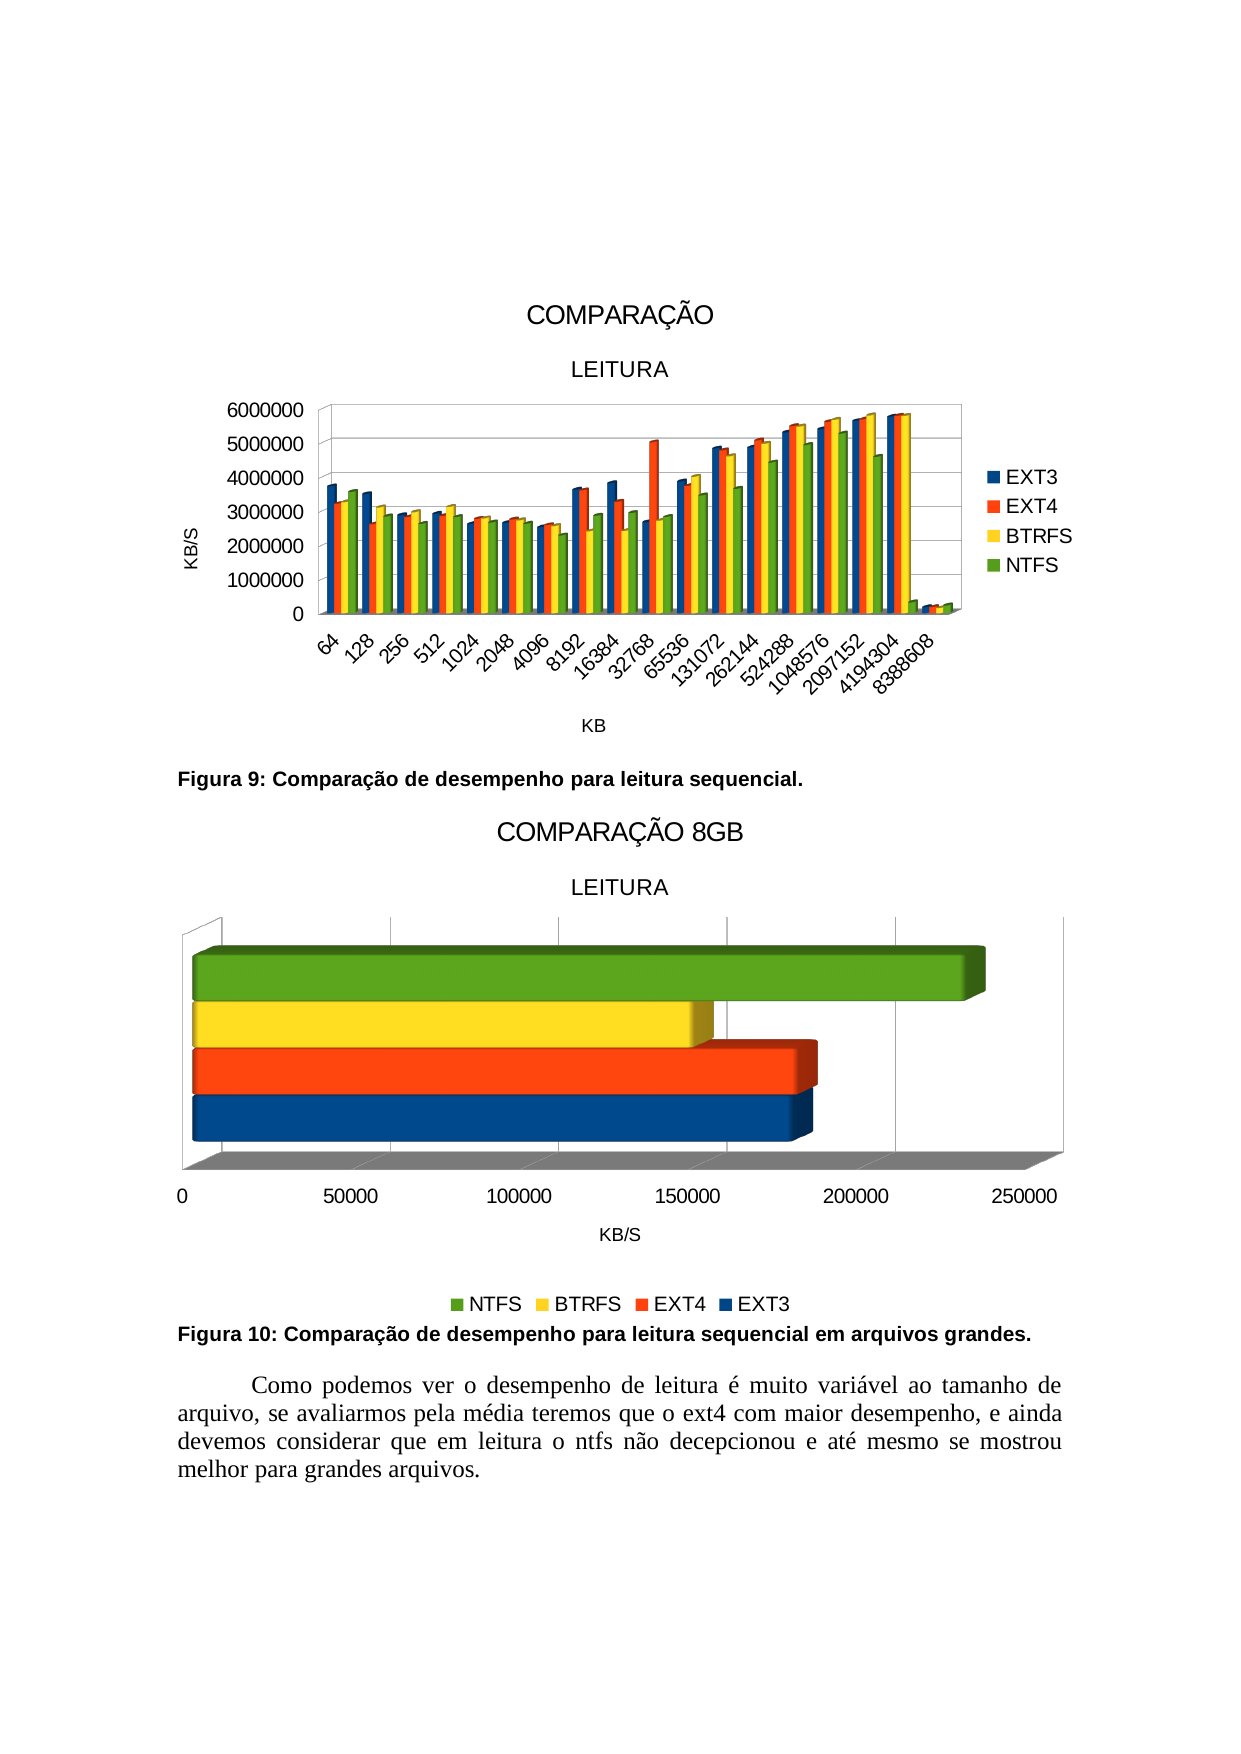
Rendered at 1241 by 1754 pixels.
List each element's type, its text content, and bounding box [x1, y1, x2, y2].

text Figura 10: Comparação de desempenho para leitura sequencial em arquivos grandes. [177, 1323, 1063, 1346]
text Como podemos ver o desempenho de leitura é muito variável ao tamanho de arquivo, se avaliarmos pela média teremos que o ext4 com maior desempenho, e ainda devemos considerar que em leitura o ntfs não decepcionou e até mesmo se mostrou melhor para grandes arquivos. [177, 1371, 1063, 1483]
text Figura 9: Comparação de desempenho para leitura sequencial. [177, 768, 1063, 791]
